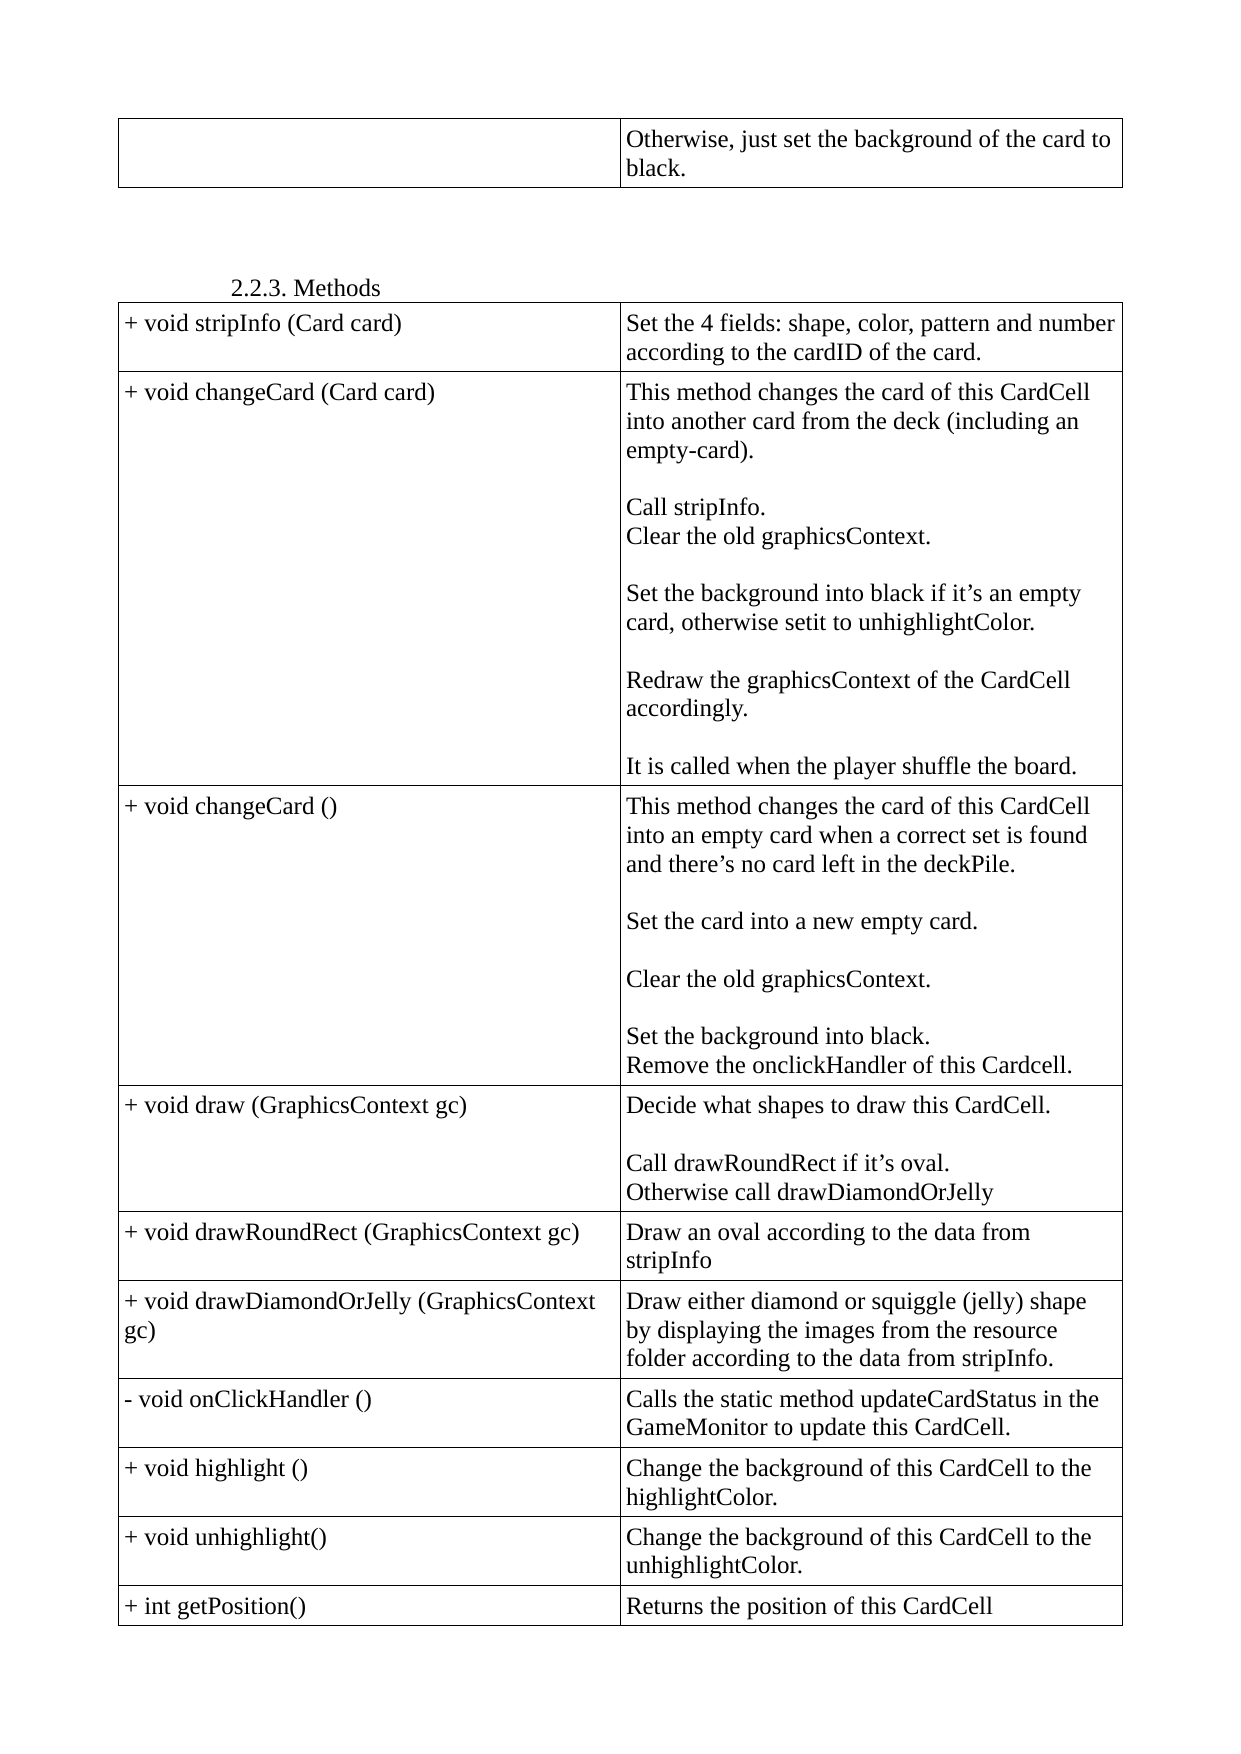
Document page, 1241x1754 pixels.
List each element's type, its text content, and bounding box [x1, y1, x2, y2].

table_cell + void drawDiamondOrJelly (GraphicsContext gc) [119, 1281, 620, 1378]
table_header [119, 119, 620, 187]
table_cell + void changeCard () [119, 786, 620, 1084]
list Methods [231, 273, 1122, 302]
table_cell + void highlight () [119, 1448, 620, 1516]
table_cell + int getPosition() [119, 1586, 620, 1625]
table_cell + void drawRoundRect (GraphicsContext gc) [119, 1212, 620, 1280]
table_header + void stripInfo (Card card) [119, 303, 620, 371]
table_header Set the 4 fields: shape, color, pattern and number according to the cardID of the card. [621, 303, 1122, 371]
table_cell Draw an oval according to the data from stripInfo [621, 1212, 1122, 1280]
table_header Otherwise, just set the background of the card to black. [621, 119, 1122, 187]
table_cell + void unhighlight() [119, 1517, 620, 1585]
table_cell + void changeCard (Card card) [119, 372, 620, 785]
table_cell This method changes the card of this CardCell into another card from the deck (including an empty-card). Call stripInfo. Clear the old graphicsContext. Set the background into black if it’s an empty card, otherwise setit to unhighlightColor. Redraw the graphicsContext of the CardCell accordingly. It is called when the player shuffle the board. [621, 372, 1122, 785]
table_cell + void draw (GraphicsContext gc) [119, 1086, 620, 1211]
table_cell This method changes the card of this CardCell into an empty card when a correct set is found and there’s no card left in the deckPile. Set the card into a new empty card. Clear the old graphicsContext. Set the background into black. Remove the onclickHandler of this Cardcell. [621, 786, 1122, 1084]
table_cell Change the background of this CardCell to the unhighlightColor. [621, 1517, 1122, 1585]
table_cell Decide what shapes to draw this CardCell. Call drawRoundRect if it’s oval. Otherwise call drawDiamondOrJelly [621, 1086, 1122, 1211]
table_cell Returns the position of this CardCell [621, 1586, 1122, 1625]
table_cell - void onClickHandler () [119, 1379, 620, 1447]
table_cell Change the background of this CardCell to the highlightColor. [621, 1448, 1122, 1516]
table_cell Calls the static method updateCardStatus in the GameMonitor to update this CardCell. [621, 1379, 1122, 1447]
table_cell Draw either diamond or squiggle (jelly) shape by displaying the images from the resource folder according to the data from stripInfo. [621, 1281, 1122, 1378]
